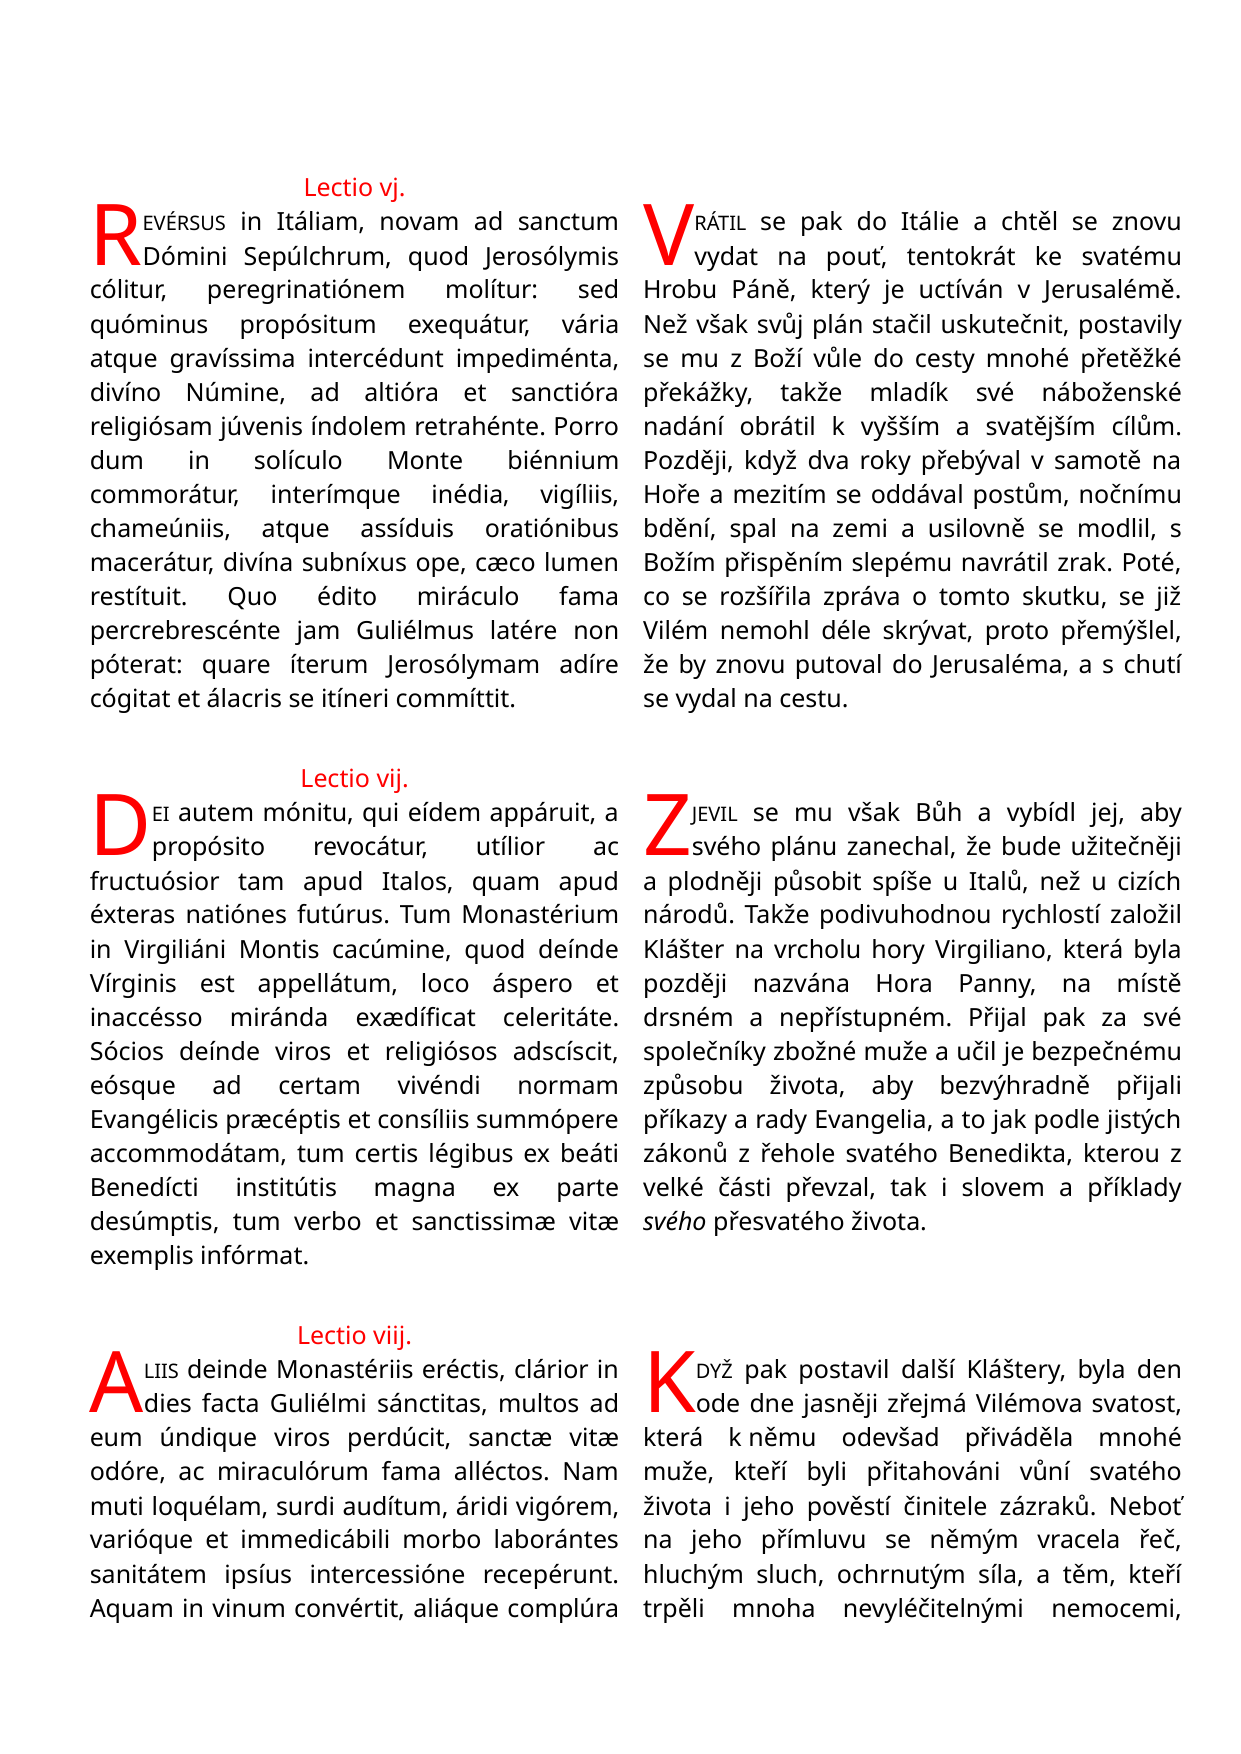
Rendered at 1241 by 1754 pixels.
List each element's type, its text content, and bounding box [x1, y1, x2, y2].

table_cell Lectio viij. Aliis deinde Monastériis eréctis, clárior in dies facta Guliélmi sánctitas, multos ad eum úndique viros perdúcit, sanctæ vitæ odóre, ac miraculórum fama alléctos. Nam muti loquélam, surdi audítum, áridi vigórem‚ varióque et immedicábili morbo laborántes sanitátem ipsíus intercessióne recepérunt. Aquam in vinum convértit, aliáque complúra [78, 1312, 631, 1630]
table_cell [631, 118, 1194, 164]
table_cell Lectio vj. Revérsus in Itáliam, novam ad sanctum Dómini Sepúlchrum, quod Jerosólymis cólitur, peregrinatiónem molítur: sed quóminus propósitum exequátur, vária atque gravíssima intercédunt impediménta, divíno Númine, ad altióra et sanctióra religiósam júvenis índolem retrahénte. Porro dum in solículo Monte biénnium commorátur, interímque inédia‚ vigíliis, chameúniis, atque assíduis oratiónibus macerátur, divína subníxus ope, cæco lumen restítuit. Quo édito miráculo fama percrebrescénte jam Guliélmus latére non póterat: quare íterum Jerosólymam adíre cógitat et álacris se itíneri commíttit. [78, 164, 631, 755]
table_cell Lectio vij. Dei autem mónitu‚ qui eídem appáruit, a propósito revocátur, utílior ac fructuósior tam apud Italos‚ quam apud éxteras natiónes futúrus. Tum Monastérium in Virgiliáni Montis cacúmine, quod deínde Vírginis est appellátum, loco áspero et inaccésso miránda exædíficat celeritáte. Sócios deínde viros et religiósos adscíscit, eósque ad certam vivéndi normam Evangélicis præcéptis et consíliis summópere accommodátam, tum certis légibus ex beáti Benedícti institútis magna ex parte desúmptis, tum verbo et sanctissimæ vitæ exemplis infórmat. [78, 755, 631, 1312]
table_cell [78, 118, 631, 164]
table_cell Když pak postavil další Kláštery, byla den ode dne jasněji zřejmá Vilémova svatost, která k němu odevšad přiváděla mnohé muže, kteří byli přitahováni vůní svatého života i jeho pověstí činitele zázraků. Neboť na jeho přímluvu se němým vracela řeč, hluchým sluch, ochrnutým síla, a těm, kteří trpěli mnoha nevyléčitelnými nemocemi, [631, 1312, 1194, 1630]
table_cell Vrátil se pak do Itálie a chtěl se znovu vydat na pouť, tentokrát ke svatému Hrobu Páně, který je uctíván v Jerusalémě. Než však svůj plán stačil uskutečnit, postavily se mu z Boží vůle do cesty mnohé přetěžké překážky, takže mladík své náboženské nadání obrátil k vyšším a svatějším cílům. Později, když dva roky přebýval v samotě na Hoře a mezitím se oddával postům, nočnímu bdění, spal na zemi a usilovně se modlil, s Božím přispěním slepému navrátil zrak. Poté, co se rozšířila zpráva o tomto skutku, se již Vilém nemohl déle skrývat, proto přemýšlel, že by znovu putoval do Jerusaléma, a s chutí se vydal na cestu. [631, 164, 1194, 755]
table_cell Zjevil se mu však Bůh a vybídl jej, aby svého plánu zanechal, že bude užitečněji a plodněji působit spíše u Italů, než u cizích národů. Takže podivuhodnou rychlostí založil Klášter na vrcholu hory Virgiliano, která byla později nazvána Hora Panny, na místě drsném a nepřístupném. Přijal pak za své společníky zbožné muže a učil je bezpečnému způsobu života, aby bezvýhradně přijali příkazy a rady Evangelia, a to jak podle jistých zákonů z řehole svatého Benedikta, kterou z velké části převzal, tak i slovem a příklady svého přesvatého života. [631, 755, 1194, 1312]
